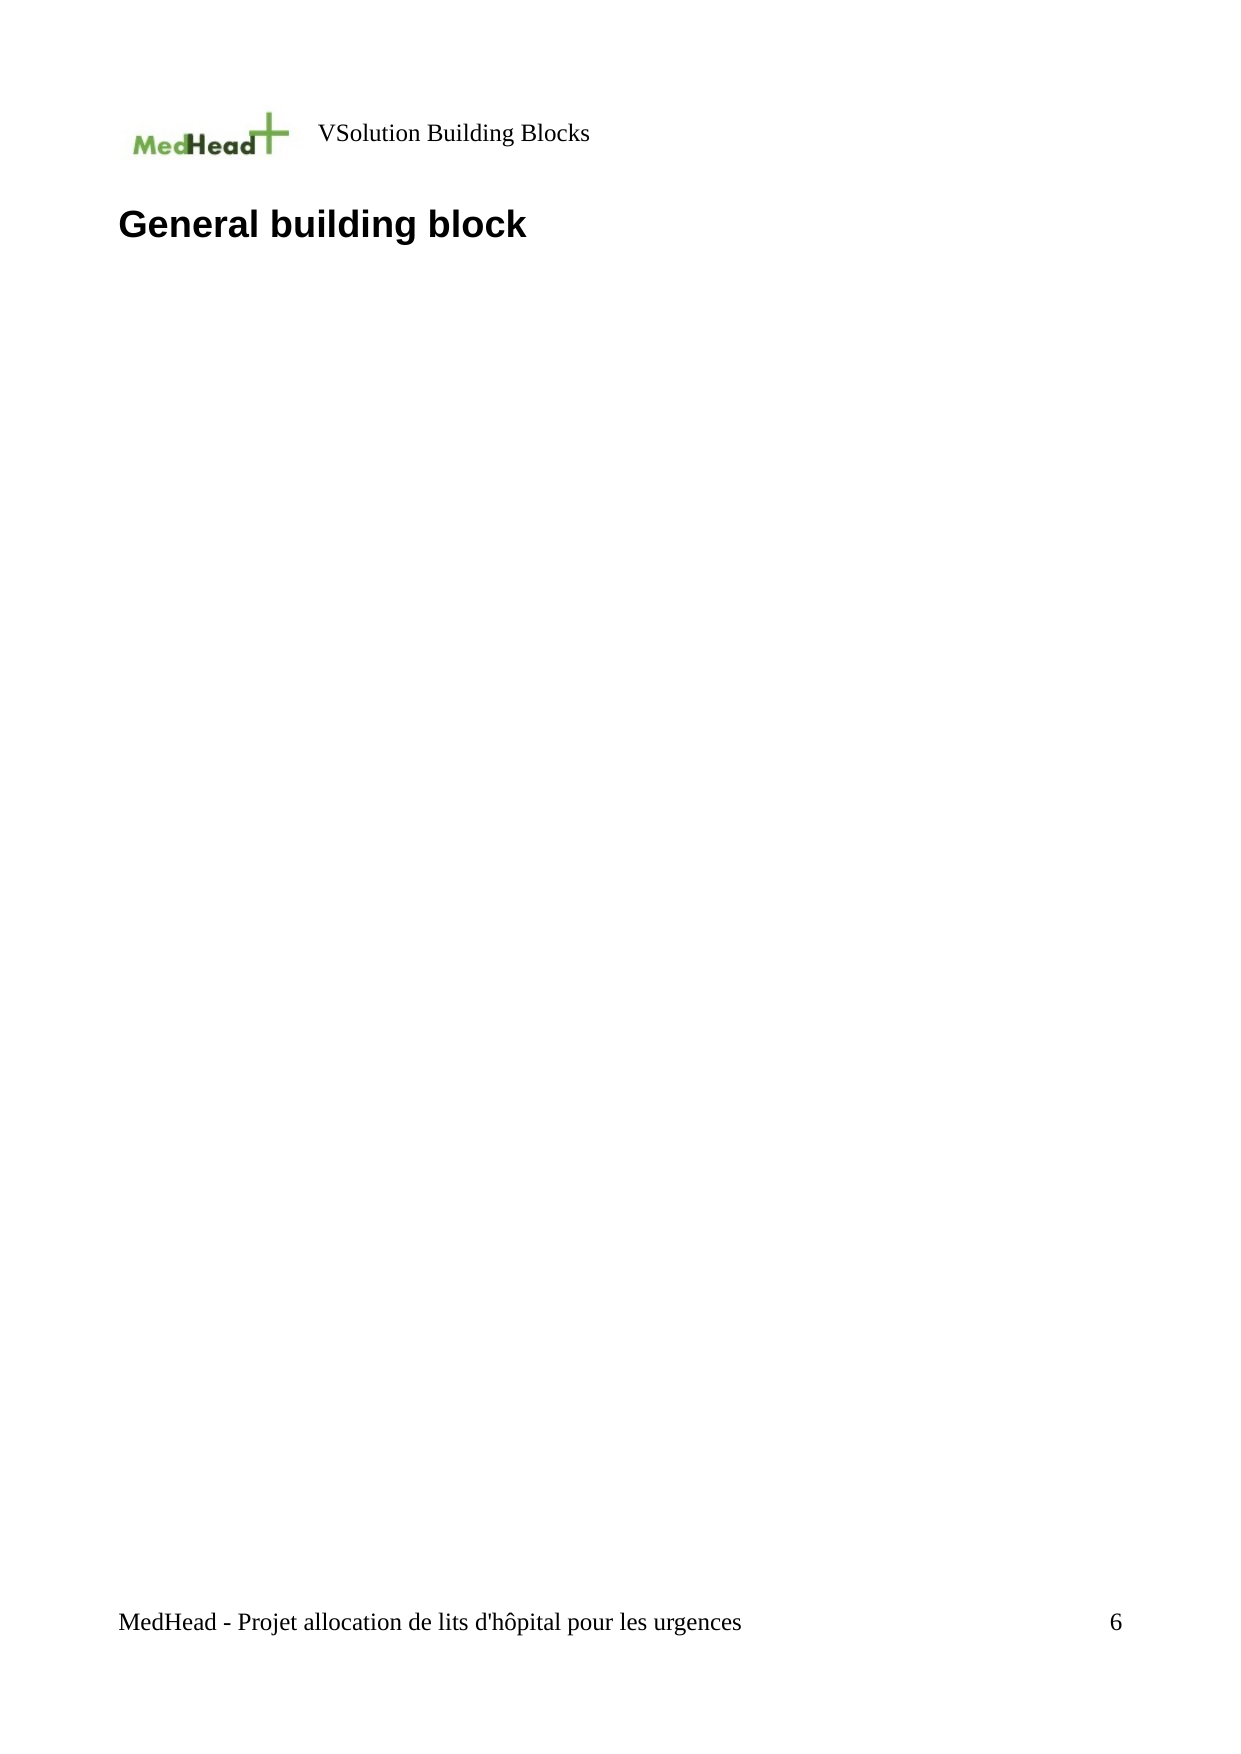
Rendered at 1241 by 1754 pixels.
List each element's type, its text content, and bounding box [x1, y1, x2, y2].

subtitle General building block [118, 201, 1122, 245]
picture [118, 105, 305, 160]
